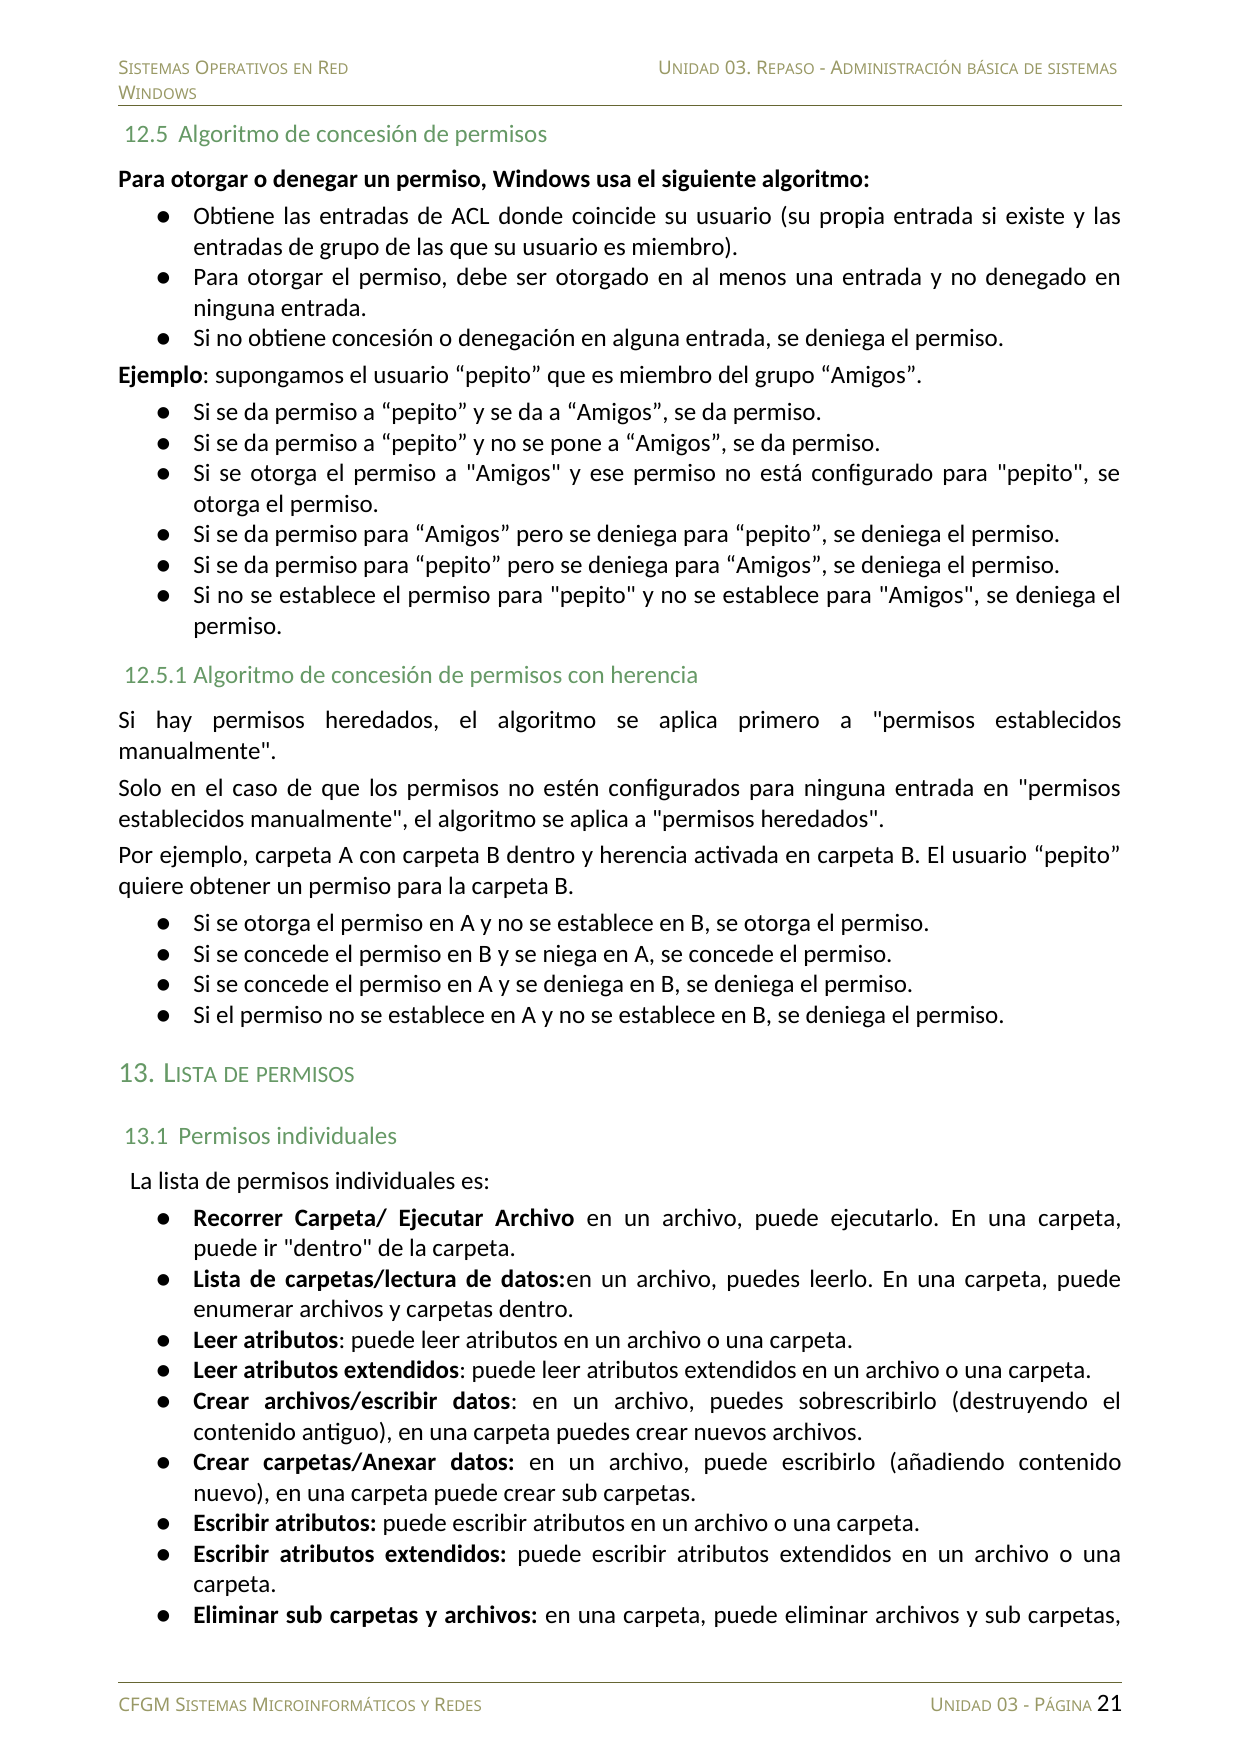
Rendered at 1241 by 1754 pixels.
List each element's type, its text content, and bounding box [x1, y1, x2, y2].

list Obtiene las entradas de ACL donde coincide su usuario (su propia entrada si existe y las entradas de grupo de las que su usuario es miembro). [156, 200, 1122, 261]
list Para otorgar el permiso, debe ser otorgado en al menos una entrada y no denegado en ninguna entrada. [156, 261, 1122, 322]
list Si se concede el permiso en A y se deniega en B, se deniega el permiso. [156, 968, 1122, 999]
list Si el permiso no se establece en A y no se establece en B, se deniega el permiso. [156, 999, 1122, 1029]
list Si se otorga el permiso a "Amigos" y ese permiso no está configurado para "pepito", se otorga el permiso. [156, 457, 1122, 518]
subtitle Algoritmo de concesión de permisos [118, 118, 1122, 148]
subtitle Lista de permisos [118, 1054, 1122, 1090]
list Crear archivos/escribir datos: en un archivo, puedes sobrescribirlo (destruyendo el contenido antiguo), en una carpeta puedes crear nuevos archivos. [156, 1385, 1122, 1446]
list Eliminar sub carpetas y archivos: en una carpeta, puede eliminar archivos y sub carpetas, [156, 1599, 1122, 1629]
list Si se da permiso para “Amigos” pero se deniega para “pepito”, se deniega el permiso. [156, 518, 1122, 549]
text Solo en el caso de que los permisos no estén configurados para ninguna entrada en "permisos establecidos manualmente", el algoritmo se aplica a "permisos heredados". [118, 772, 1122, 833]
list Leer atributos extendidos: puede leer atributos extendidos en un archivo o una carpeta. [156, 1355, 1122, 1385]
list Crear carpetas/Anexar datos: en un archivo, puede escribirlo (añadiendo contenido nuevo), en una carpeta puede crear sub carpetas. [156, 1446, 1122, 1507]
text Ejemplo: supongamos el usuario “pepito” que es miembro del grupo “Amigos”. [118, 359, 1122, 390]
list Escribir atributos extendidos: puede escribir atributos extendidos en un archivo o una carpeta. [156, 1538, 1122, 1599]
list Si se da permiso para “pepito” pero se deniega para “Amigos”, se deniega el permiso. [156, 549, 1122, 579]
list Si se da permiso a “pepito” y no se pone a “Amigos”, se da permiso. [156, 427, 1122, 457]
list Si se concede el permiso en B y se niega en A, se concede el permiso. [156, 938, 1122, 968]
list Recorrer Carpeta/ Ejecutar Archivo en un archivo, puede ejecutarlo. En una carpeta, puede ir "dentro" de la carpeta. [156, 1202, 1122, 1263]
list Si se da permiso a “pepito” y se da a “Amigos”, se da permiso. [156, 396, 1122, 427]
list Leer atributos: puede leer atributos en un archivo o una carpeta. [156, 1324, 1122, 1355]
text La lista de permisos individuales es: [118, 1165, 1122, 1196]
list Escribir atributos: puede escribir atributos en un archivo o una carpeta. [156, 1507, 1122, 1538]
subtitle Algoritmo de concesión de permisos con herencia [118, 659, 1122, 690]
list Si no se establece el permiso para "pepito" y no se establece para "Amigos", se deniega el permiso. [156, 579, 1122, 641]
text Por ejemplo, carpeta A con carpeta B dentro y herencia activada en carpeta B. El usuario “pepito” quiere obtener un permiso para la carpeta B. [118, 840, 1122, 901]
text Si hay permisos heredados, el algoritmo se aplica primero a "permisos establecidos manualmente". [118, 705, 1122, 766]
subtitle Permisos individuales [118, 1120, 1122, 1150]
list Si no obtiene concesión o denegación en alguna entrada, se deniega el permiso. [156, 322, 1122, 353]
list Si se otorga el permiso en A y no se establece en B, se otorga el permiso. [156, 907, 1122, 938]
list Lista de carpetas/lectura de datos:en un archivo, puedes leerlo. En una carpeta, puede enumerar archivos y carpetas dentro. [156, 1263, 1122, 1324]
text Para otorgar o denegar un permiso, Windows usa el siguiente algoritmo: [118, 163, 1122, 194]
